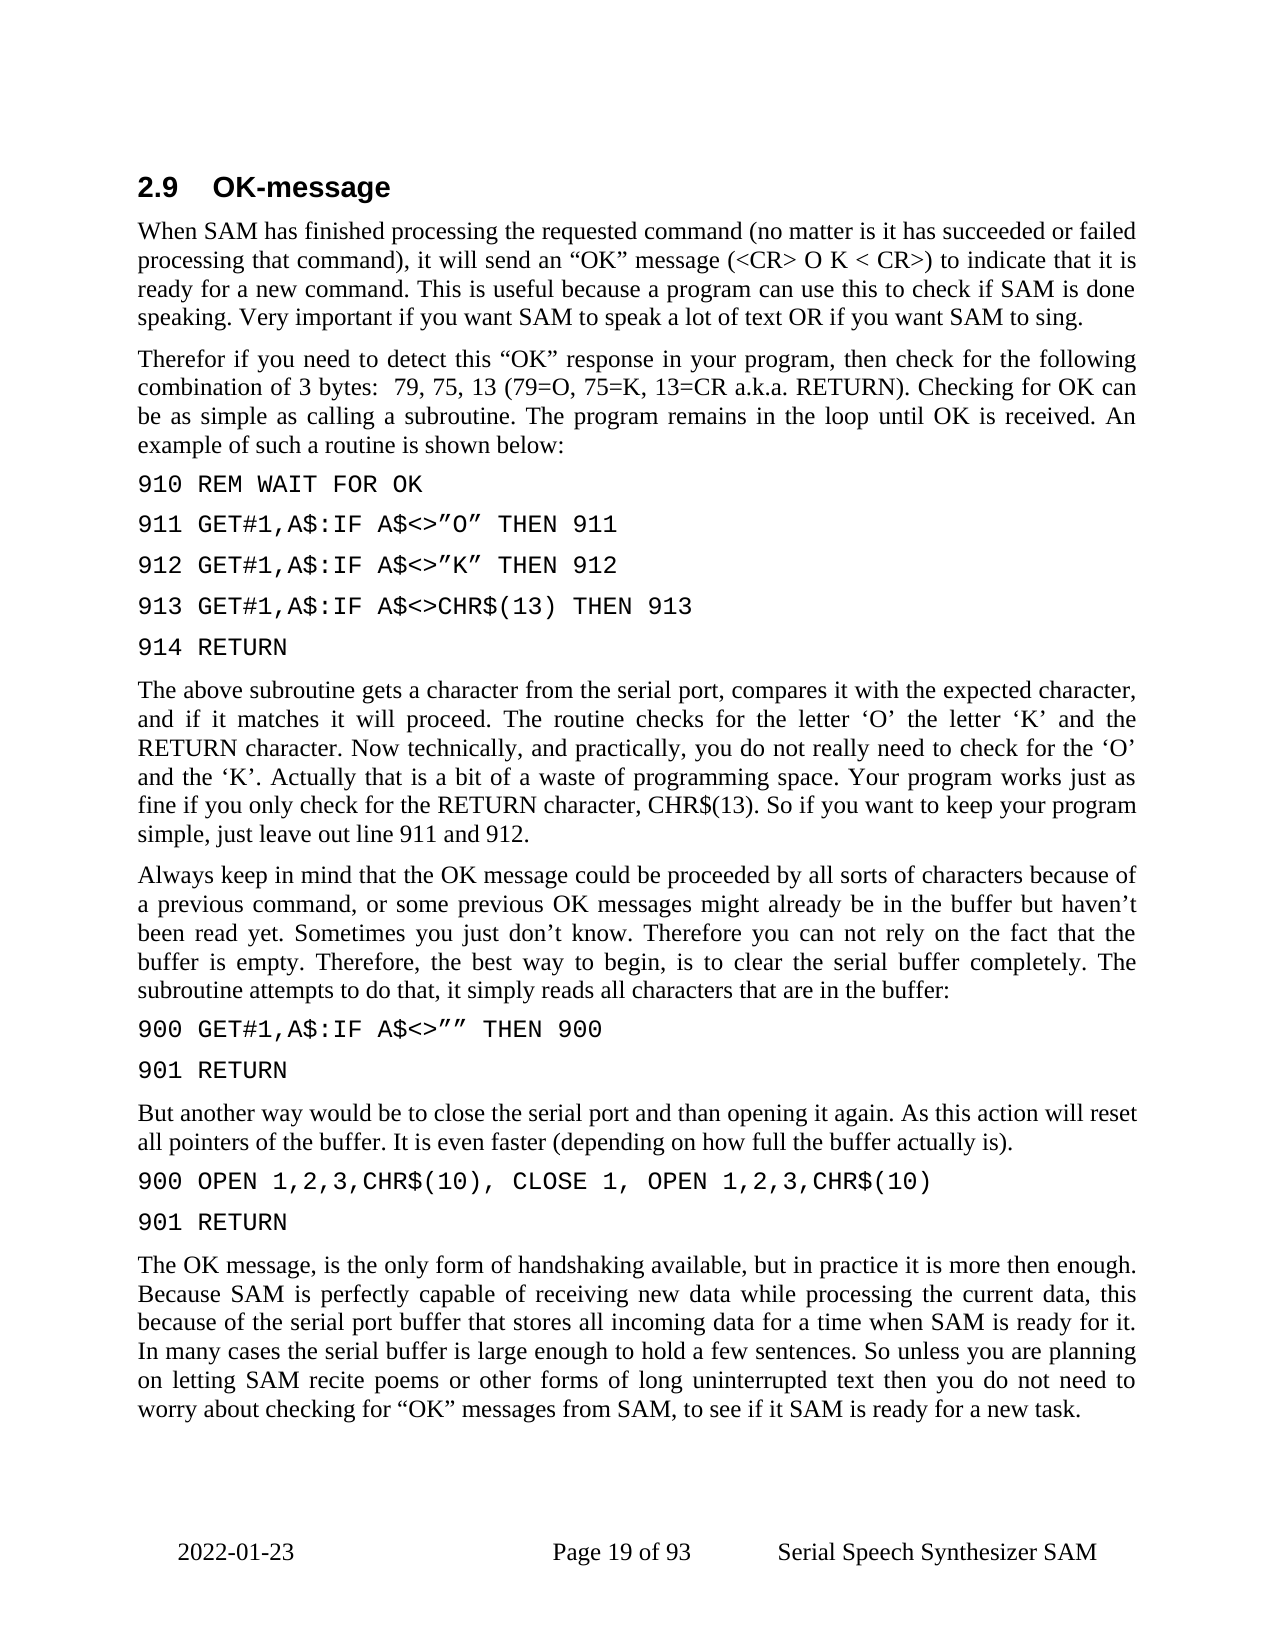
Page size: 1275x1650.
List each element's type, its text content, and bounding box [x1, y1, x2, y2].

text 911 GET#1,A$:IF A$<>”O” THEN 911 [137, 512, 1138, 540]
text Always keep in mind that the OK message could be proceeded by all sorts of characters because of a previous command, or some previous OK messages might already be in the buffer but haven’t been read yet. Sometimes you just don’t know. Therefore you can not rely on the fact that the buffer is empty. Therefore, the best way to begin, is to clear the serial buffer completely. The subroutine attempts to do that, it simply reads all characters that are in the buffer: [137, 860, 1138, 1004]
text The OK message, is the only form of handshaking available, but in practice it is more then enough. Because SAM is perfectly capable of receiving new data while processing the current data, this because of the serial port buffer that stores all incoming data for a time when SAM is ready for it. In many cases the serial buffer is large enough to hold a few sentences. So unless you are planning on letting SAM recite poems or other forms of long uninterrupted text then you do not need to worry about checking for “OK” messages from SAM, to see if it SAM is ready for a new task. [137, 1250, 1138, 1422]
text 912 GET#1,A$:IF A$<>”K” THEN 912 [137, 553, 1138, 581]
text 901 RETURN [137, 1057, 1138, 1086]
text 901 RETURN [137, 1209, 1138, 1237]
text 900 OPEN 1,2,3,CHR$(10), CLOSE 1, OPEN 1,2,3,CHR$(10) [137, 1168, 1138, 1197]
text 914 RETURN [137, 634, 1138, 663]
subtitle OK-message [137, 170, 1138, 204]
text 913 GET#1,A$:IF A$<>CHR$(13) THEN 913 [137, 594, 1138, 622]
text Therefor if you need to detect this “OK” response in your program, then check for the following combination of 3 bytes: 79, 75, 13 (79=O, 75=K, 13=CR a.k.a. RETURN). Checking for OK can be as simple as calling a subroutine. The program remains in the loop until OK is received. An example of such a routine is shown below: [137, 344, 1138, 459]
text 910 REM WAIT FOR OK [137, 471, 1138, 499]
text 900 GET#1,A$:IF A$<>”” THEN 900 [137, 1017, 1138, 1045]
text But another way would be to close the serial port and than opening it again. As this action will reset all pointers of the buffer. It is even faster (depending on how full the buffer actually is). [137, 1098, 1138, 1156]
text The above subroutine gets a character from the serial port, compares it with the expected character, and if it matches it will proceed. The routine checks for the letter ‘O’ the letter ‘K’ and the RETURN character. Now technically, and practically, you do not really need to check for the ‘O’ and the ‘K’. Actually that is a bit of a waste of programming space. Your program works just as fine if you only check for the RETURN character, CHR$(13). So if you want to keep your program simple, just leave out line 911 and 912. [137, 675, 1138, 848]
text When SAM has finished processing the requested command (no matter is it has succeeded or failed processing that command), it will send an “OK” message (<CR> O K < CR>) to indicate that it is ready for a new command. This is useful because a program can use this to check if SAM is done speaking. Very important if you want SAM to speak a lot of text OR if you want SAM to sing. [137, 216, 1138, 331]
